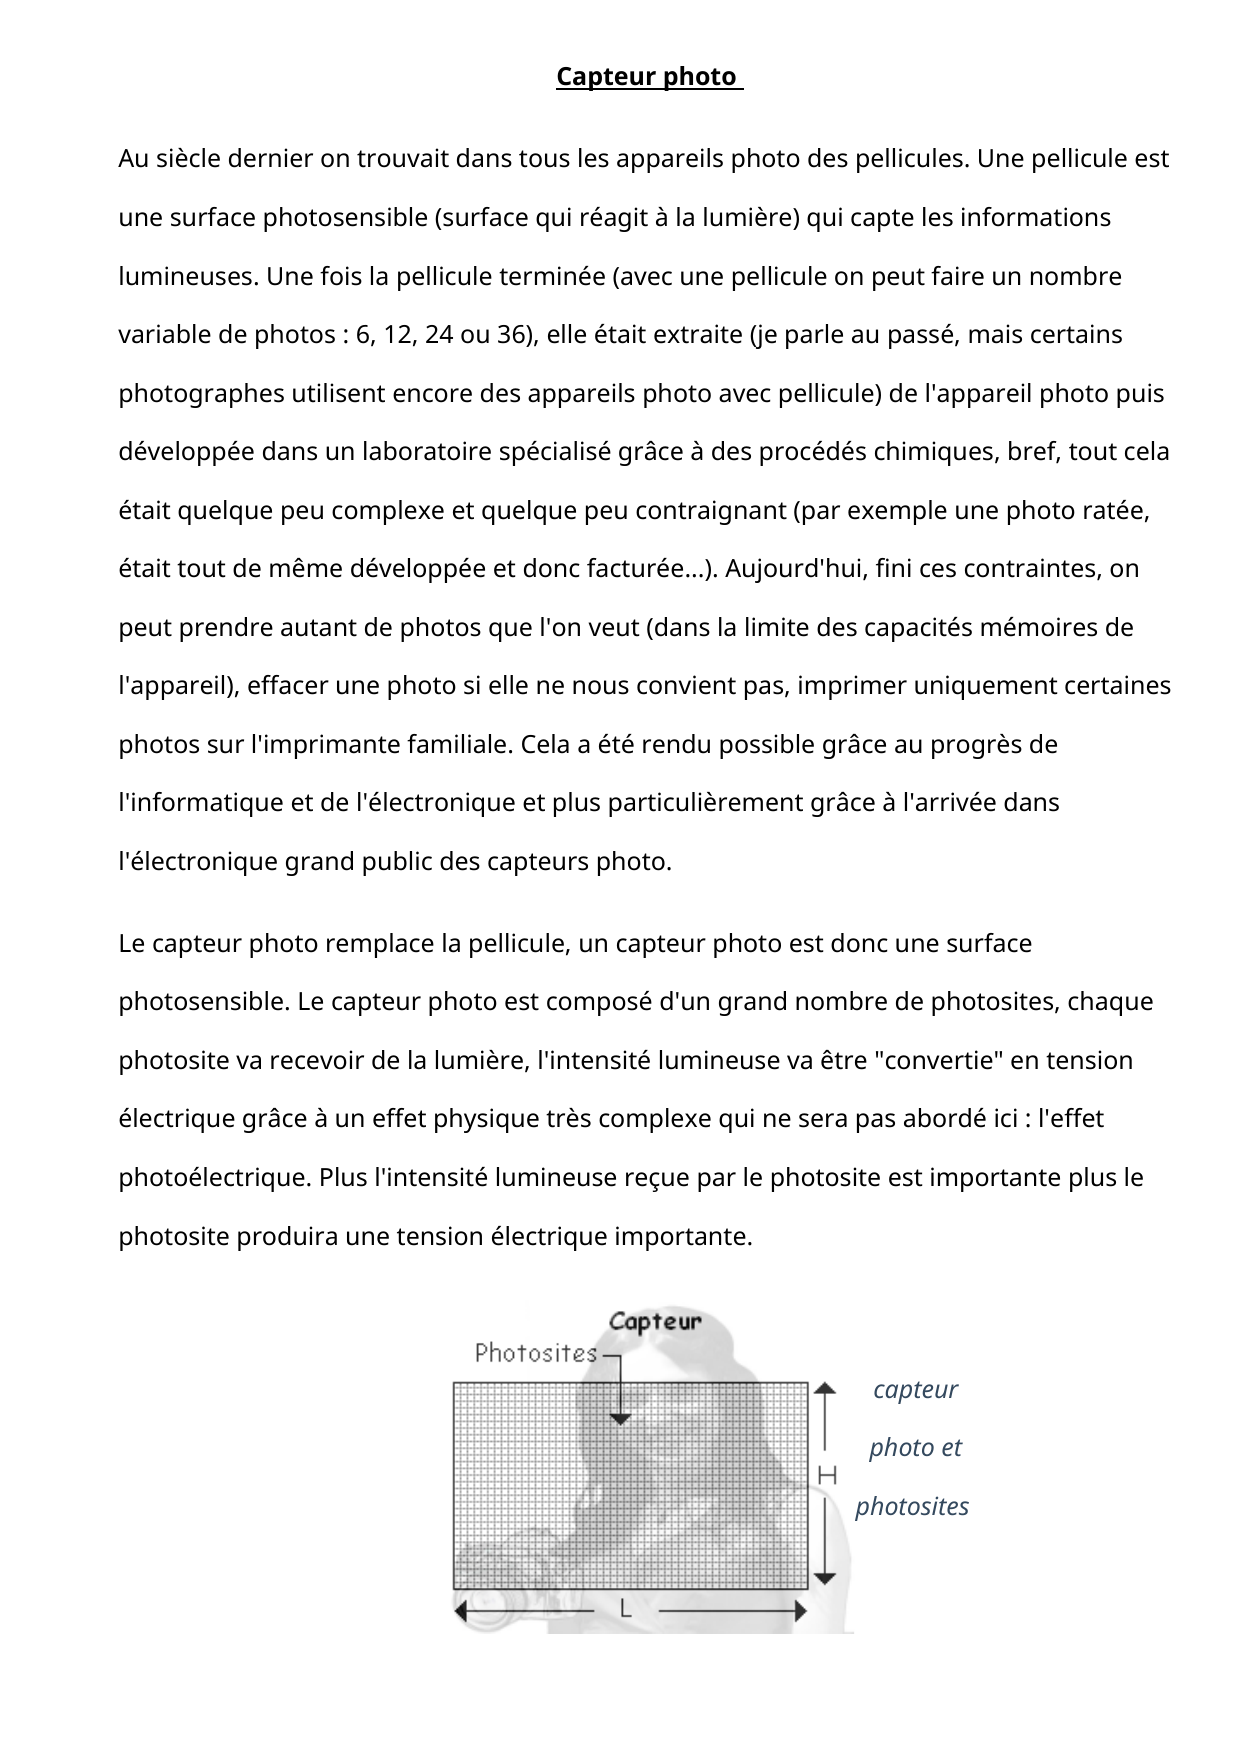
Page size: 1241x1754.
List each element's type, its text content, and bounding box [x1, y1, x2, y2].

text capteur photo et photosites [855, 1313, 980, 1522]
text Capteur photo [118, 59, 1181, 93]
picture [438, 1300, 855, 1634]
text Le capteur photo remplace la pellicule, un capteur photo est donc une surface photosensible. Le capteur photo est composé d'un grand nombre de photosites, chaque photosite va recevoir de la lumière, l'intensité lumineuse va être "convertie" en tension électrique grâce à un effet physique très complexe qui ne sera pas abordé ici : l'effet photoélectrique. Plus l'intensité lumineuse reçue par le photosite est importante plus le photosite produira une tension électrique importante. [118, 926, 1181, 1252]
text [313, 1313, 438, 1522]
text Au siècle dernier on trouvait dans tous les appareils photo des pellicules. Une pellicule est une surface photosensible (surface qui réagit à la lumière) qui capte les informations lumineuses. Une fois la pellicule terminée (avec une pellicule on peut faire un nombre variable de photos : 6, 12, 24 ou 36), elle était extraite (je parle au passé, mais certains photographes utilisent encore des appareils photo avec pellicule) de l'appareil photo puis développée dans un laboratoire spécialisé grâce à des procédés chimiques, bref, tout cela était quelque peu complexe et quelque peu contraignant (par exemple une photo ratée, était tout de même développée et donc facturée...). Aujourd'hui, fini ces contraintes, on peut prendre autant de photos que l'on veut (dans la limite des capacités mémoires de l'appareil), effacer une photo si elle ne nous convient pas, imprimer uniquement certaines photos sur l'imprimante familiale. Cela a été rendu possible grâce au progrès de l'informatique et de l'électronique et plus particulièrement grâce à l'arrivée dans l'électronique grand public des capteurs photo. [118, 141, 1181, 878]
